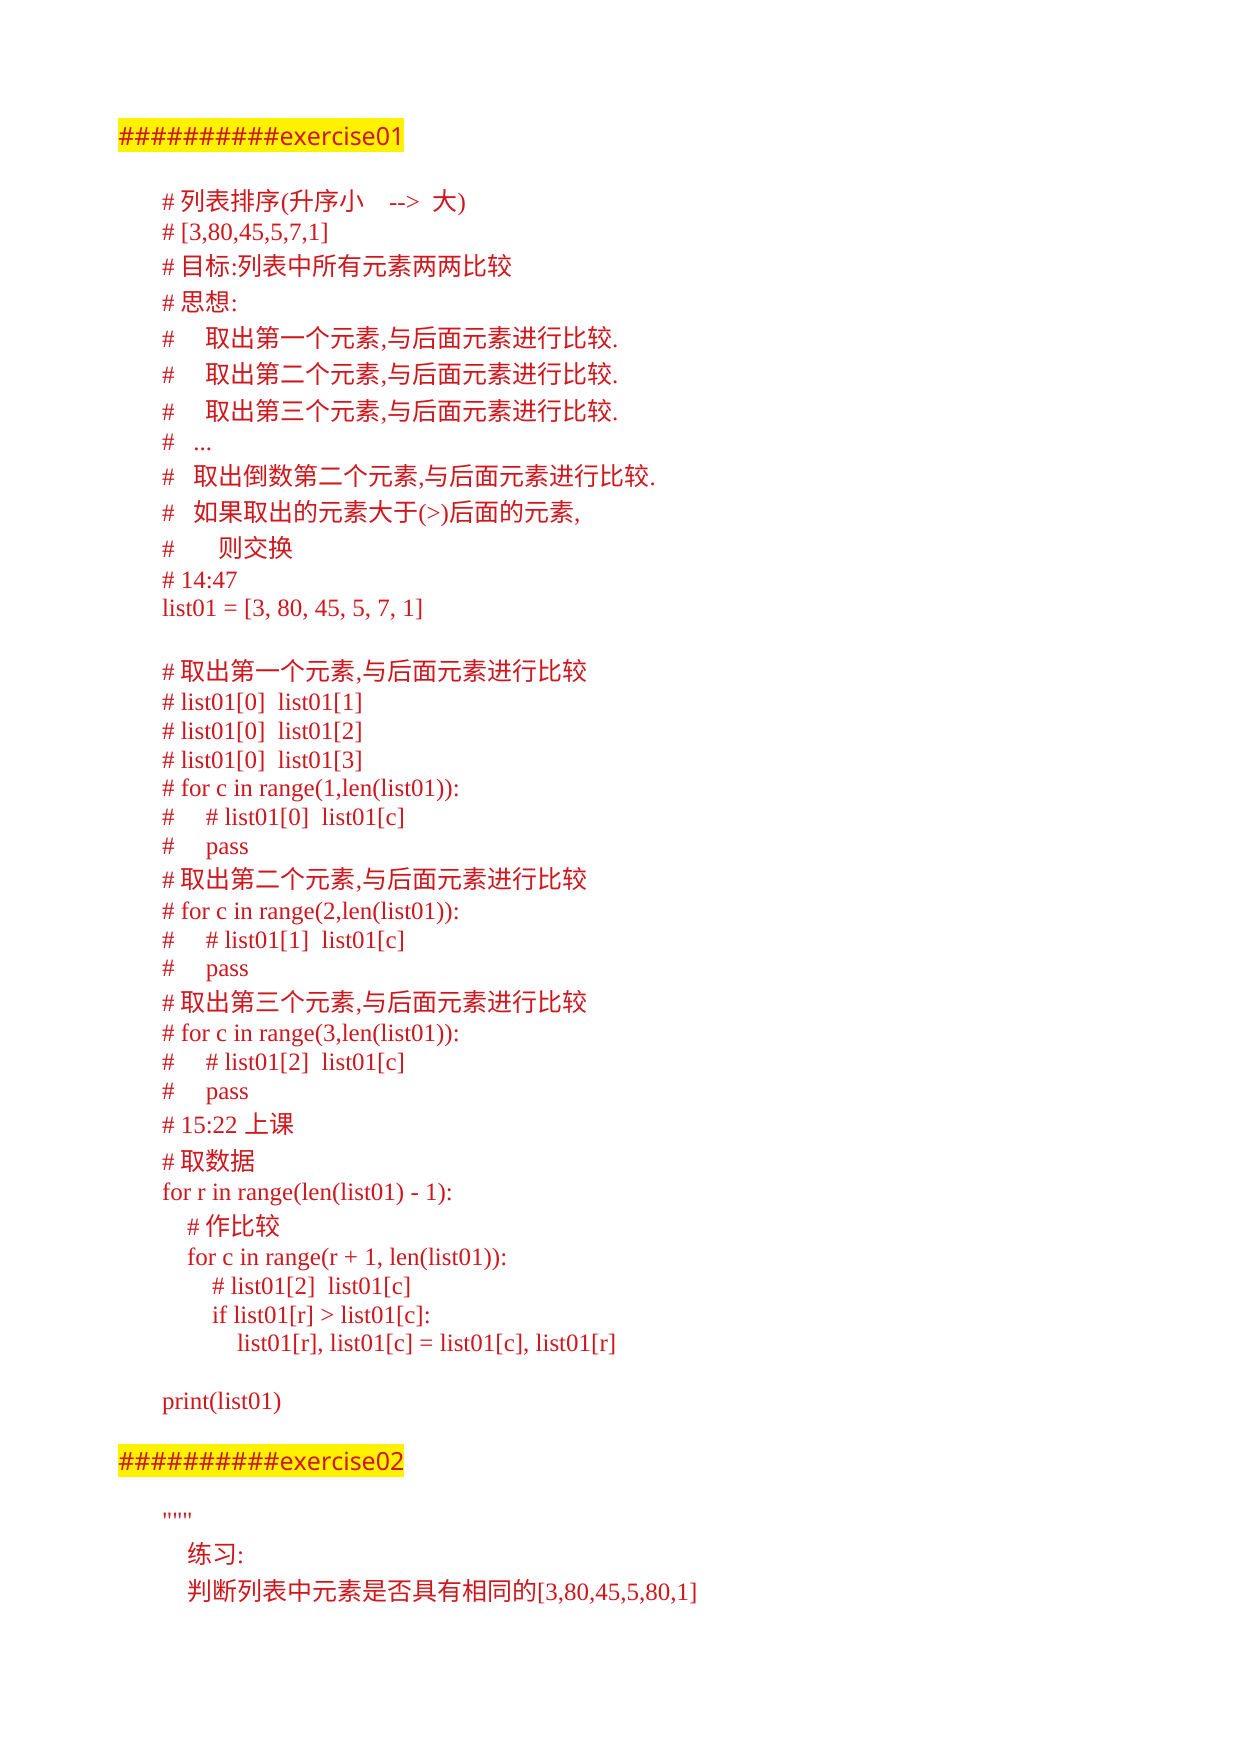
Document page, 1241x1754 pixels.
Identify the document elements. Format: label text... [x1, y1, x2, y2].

text for c in range(r + 1, len(list01)): [118, 1242, 1122, 1271]
text # pass [118, 953, 1122, 982]
text list01 = [3, 80, 45, 5, 7, 1] [118, 593, 1122, 622]
text # 目标:列表中所有元素两两比较 [118, 246, 1122, 282]
text # ... [118, 427, 1122, 456]
text print(list01) [118, 1386, 1122, 1415]
text # 取出第二个元素,与后面元素进行比较 [118, 860, 1122, 896]
text # 取出第一个元素,与后面元素进行比较 [118, 651, 1122, 687]
text 判断列表中元素是否具有相同的[3,80,45,5,80,1] [118, 1571, 1122, 1607]
text # # list01[2] list01[c] [118, 1047, 1122, 1076]
text # 列表排序(升序小 --> 大) [118, 181, 1122, 217]
text # list01[0] list01[2] [118, 716, 1122, 745]
text # for c in range(1,len(list01)): [118, 773, 1122, 802]
text # 取出倒数第二个元素,与后面元素进行比较. [118, 456, 1122, 492]
text # 取出第三个元素,与后面元素进行比较. [118, 391, 1122, 427]
text # list01[0] list01[3] [118, 745, 1122, 773]
text # 取出第三个元素,与后面元素进行比较 [118, 982, 1122, 1018]
text # list01[2] list01[c] [118, 1271, 1122, 1300]
text # # list01[1] list01[c] [118, 925, 1122, 953]
text # for c in range(2,len(list01)): [118, 896, 1122, 925]
text # 思想: [118, 282, 1122, 318]
text # 如果取出的元素大于(>)后面的元素, [118, 492, 1122, 528]
text # list01[0] list01[1] [118, 687, 1122, 716]
text # 取出第一个元素,与后面元素进行比较. [118, 318, 1122, 355]
text # [3,80,45,5,7,1] [118, 217, 1122, 246]
text # for c in range(3,len(list01)): [118, 1018, 1122, 1047]
text # 作比较 [118, 1206, 1122, 1242]
text if list01[r] > list01[c]: [118, 1300, 1122, 1328]
text for r in range(len(list01) - 1): [118, 1177, 1122, 1206]
text # pass [118, 831, 1122, 860]
text # 取出第二个元素,与后面元素进行比较. [118, 355, 1122, 391]
text # 15:22 上课 [118, 1105, 1122, 1141]
text # pass [118, 1076, 1122, 1105]
text # 取数据 [118, 1141, 1122, 1177]
text list01[r], list01[c] = list01[c], list01[r] [118, 1328, 1122, 1357]
text # # list01[0] list01[c] [118, 802, 1122, 831]
text """ [118, 1506, 1122, 1535]
text # 则交换 [118, 528, 1122, 565]
text ##########exercise01 [118, 118, 1122, 152]
text 练习: [118, 1535, 1122, 1571]
text ##########exercise02 [118, 1443, 1122, 1477]
text # 14:47 [118, 565, 1122, 593]
